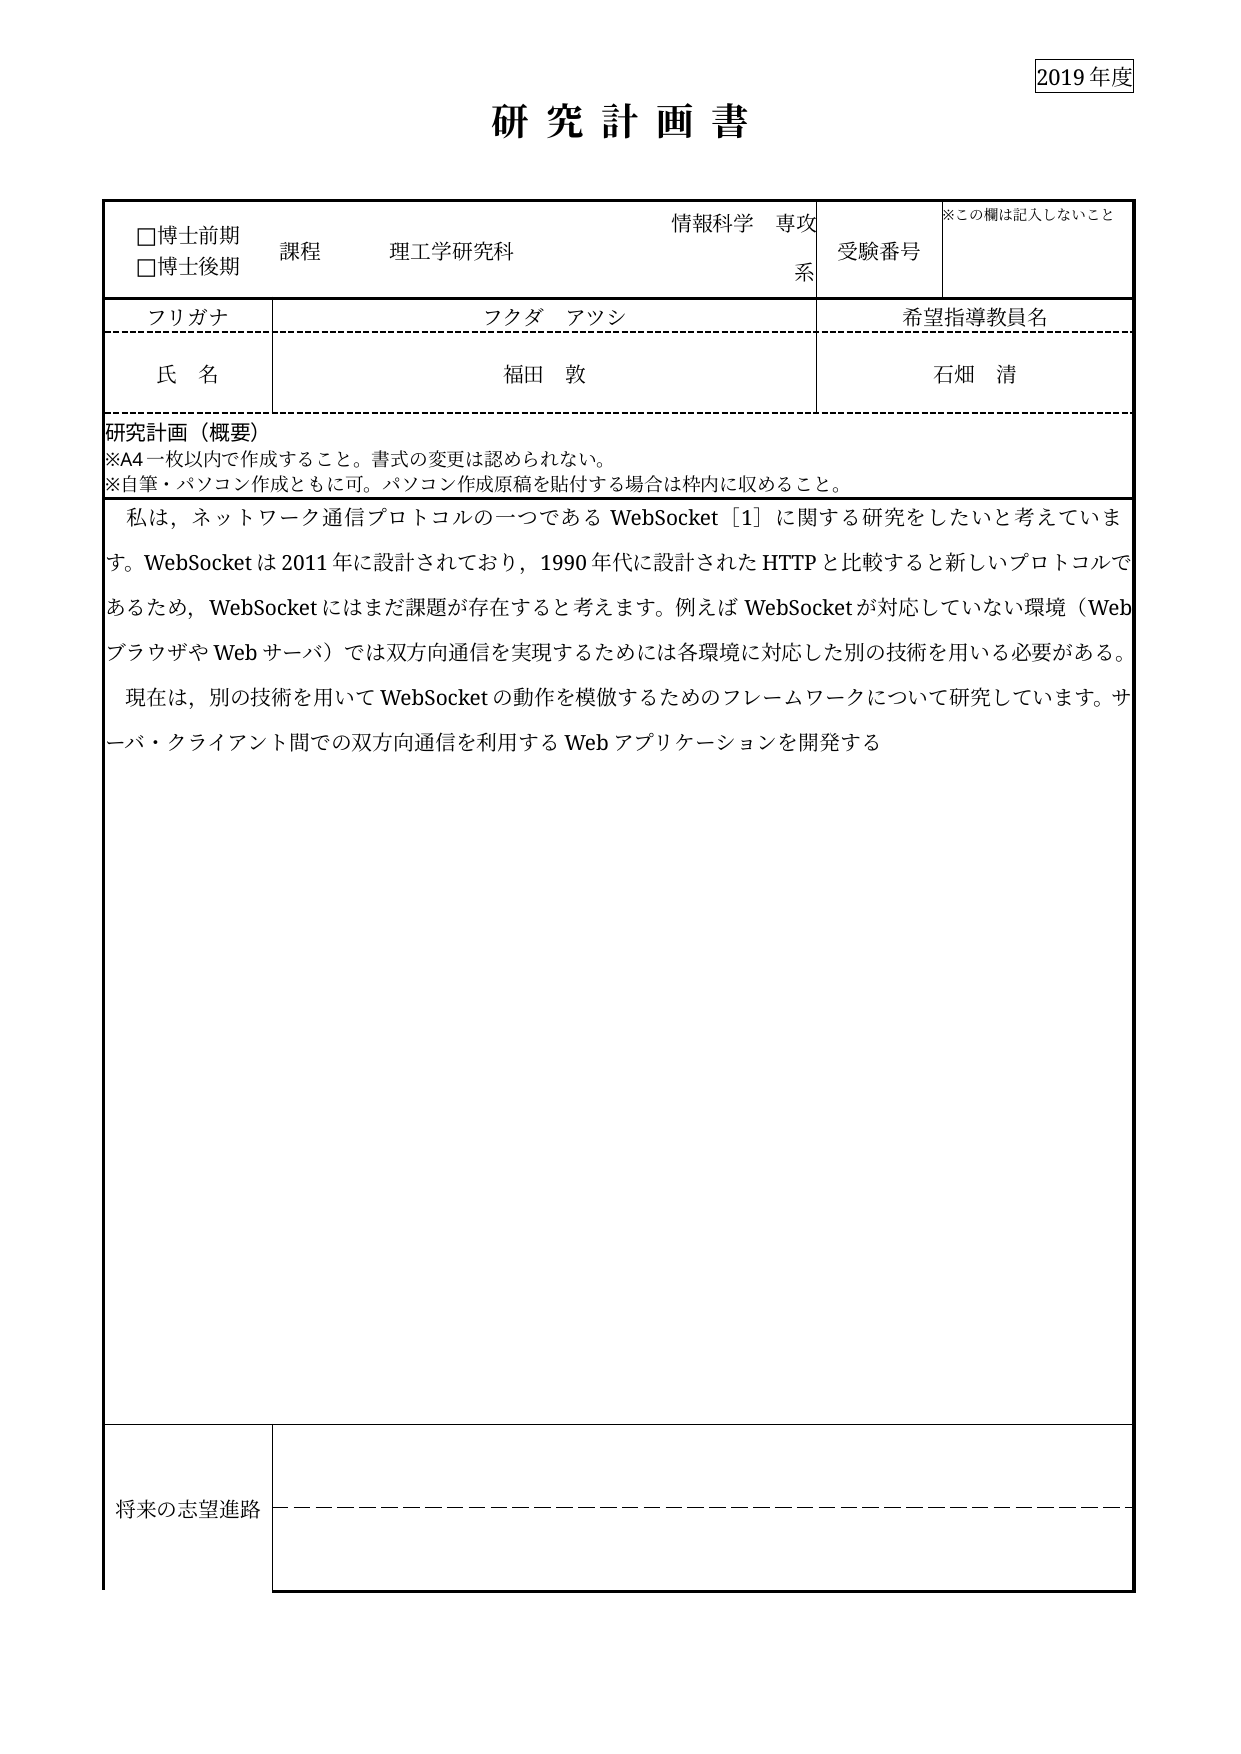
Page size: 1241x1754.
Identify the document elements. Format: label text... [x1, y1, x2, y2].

table_cell 将来の志望進路 [105, 1425, 272, 1589]
table_cell 氏 名 [105, 331, 272, 412]
table_cell フクダ アツシ [273, 300, 816, 331]
table_cell [273, 1425, 1132, 1507]
table_cell 石畑 清 [817, 331, 1132, 412]
text [106, 59, 1035, 93]
table_cell フリガナ [105, 300, 272, 331]
table_cell 福田 敦 [273, 331, 816, 412]
table_cell [273, 1507, 1132, 1589]
table_header 理工学研究科 [328, 202, 576, 297]
text 研究計画書 [106, 93, 1134, 146]
table_header 課程 [272, 202, 328, 297]
table_header 情報科学 専攻 [576, 202, 816, 241]
table_cell 研究計画（概要） ※A4一枚以内で作成すること。書式の変更は認められない。 ※自筆・パソコン作成ともに可。パソコン作成原稿を貼付する場合は枠内に収めること。 [105, 412, 1132, 497]
table_cell 私は，ネットワーク通信プロトコルの一つであるWebSocket［1］に関する研究をしたいと考えています。WebSocketは2011年に設計されており，1990年代に設計されたHTTPと比較すると新しいプロトコルであるため，WebSocketにはまだ課題が存在すると考えます。例えばWebSocketが対応していない環境（WebブラウザやWebサーバ）では双方向通信を実現するためには各環境に対応した別の技術を用いる必要がある。 現在は，別の技術を用いてWebSocketの動作を模倣するためのフレームワークについて研究しています。サーバ・クライアント間での双方向通信を利用するWebアプリケーションを開発する [105, 500, 1132, 1424]
table_header 受験番号 [817, 202, 942, 297]
table_header □博士前期 □博士後期 [105, 202, 272, 297]
table_cell 系 [576, 241, 816, 297]
table_header ※この欄は記入しないこと [943, 202, 1132, 297]
table_cell 希望指導教員名 [817, 300, 1132, 331]
text 2019年度 [1036, 60, 1133, 92]
